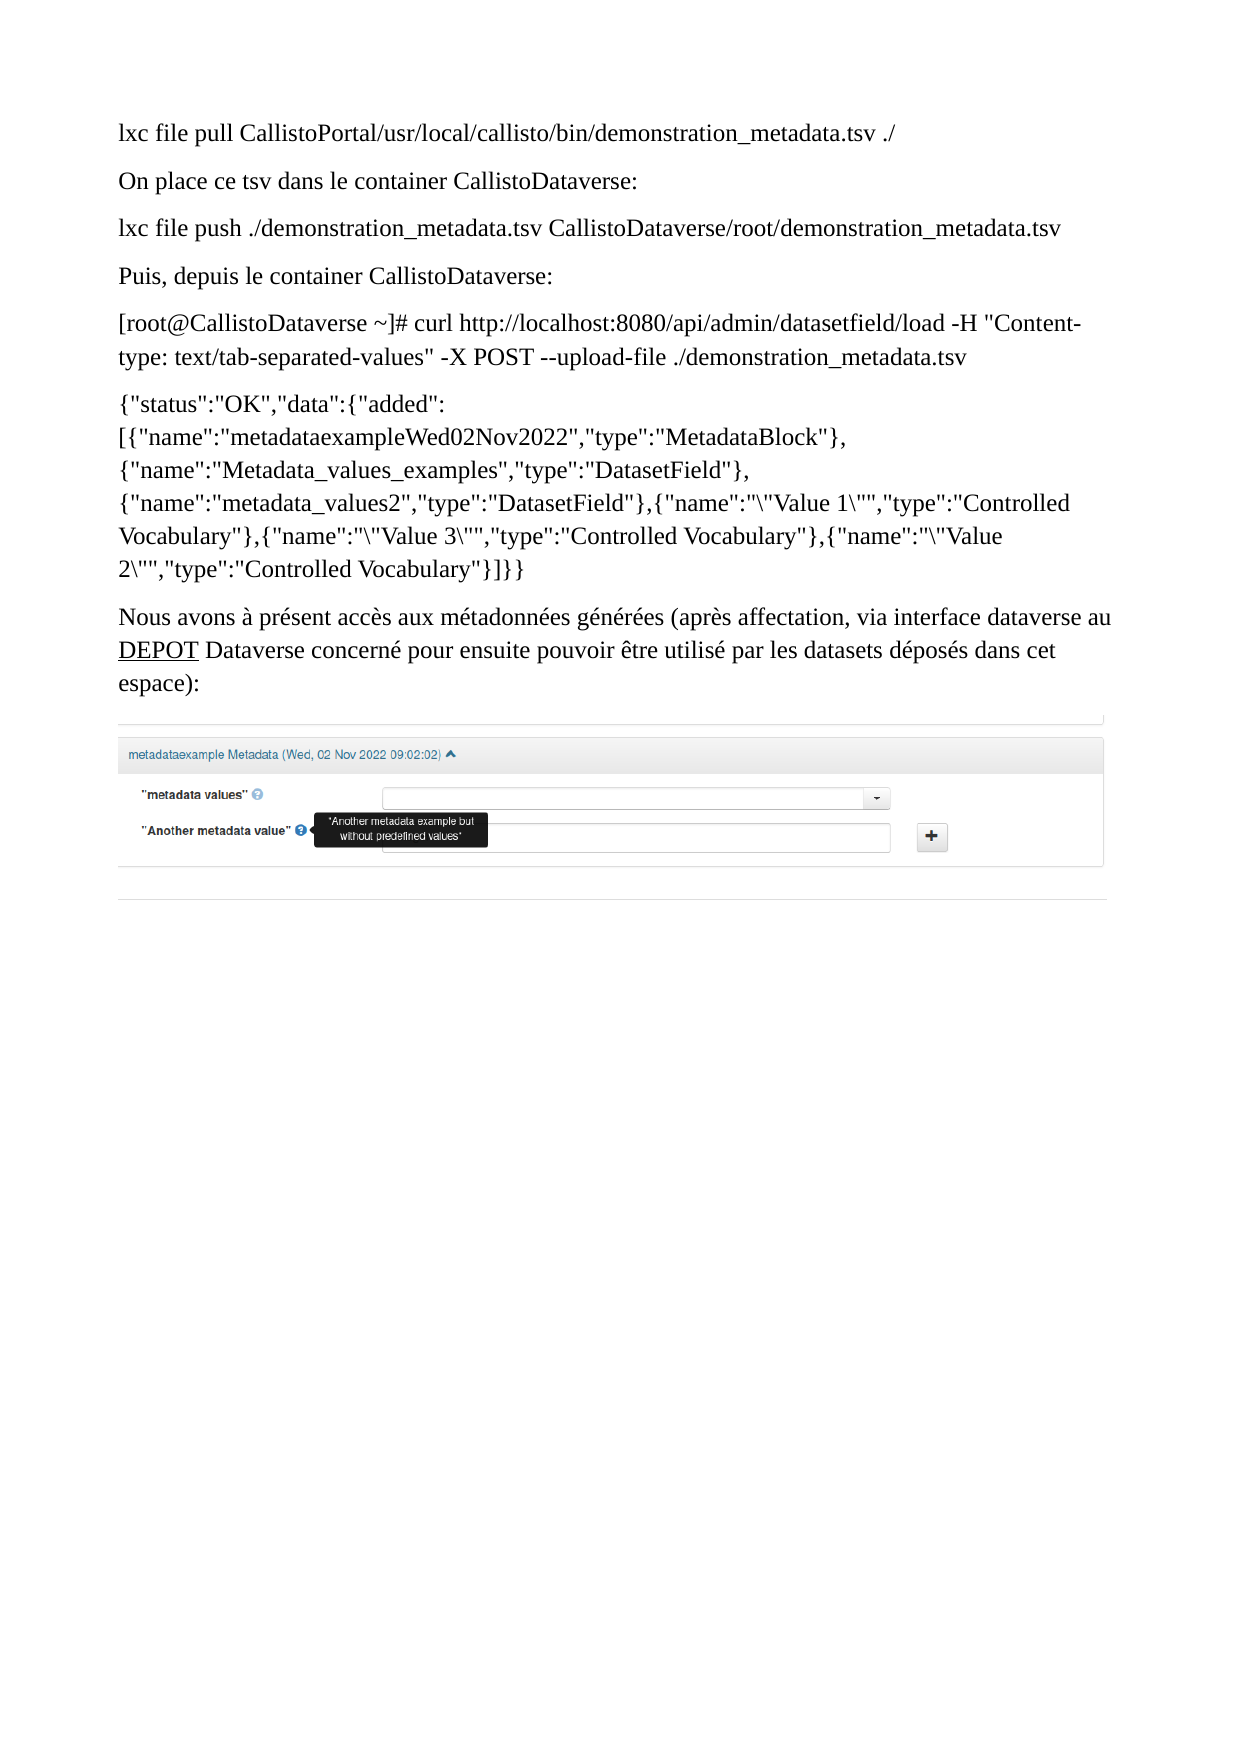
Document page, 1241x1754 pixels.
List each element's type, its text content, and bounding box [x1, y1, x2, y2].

picture [118, 715, 1123, 904]
text [root@CallistoDataverse ~]# curl http://localhost:8080/api/admin/datasetfield/load -H "Content-type: text/tab-separated-values" -X POST --upload-file ./demonstration_metadata.tsv [118, 308, 1122, 370]
text lxc file push ./demonstration_metadata.tsv CallistoDataverse/root/demonstration_metadata.tsv [118, 213, 1122, 242]
text On place ce tsv dans le container CallistoDataverse: [118, 166, 1122, 194]
text {"status":"OK","data":{"added":[{"name":"metadataexampleWed02Nov2022","type":"MetadataBlock"},{"name":"Metadata_values_examples","type":"DatasetField"},{"name":"metadata_values2","type":"DatasetField"},{"name":"\"Value 1\"","type":"Controlled Vocabulary"},{"name":"\"Value 3\"","type":"Controlled Vocabulary"},{"name":"\"Value 2\"","type":"Controlled Vocabulary"}]}} [118, 389, 1122, 583]
text Nous avons à présent accès aux métadonnées générées (après affectation, via interface dataverse au DEPOT Dataverse concerné pour ensuite pouvoir être utilisé par les datasets déposés dans cet espace): [118, 602, 1122, 697]
text Puis, depuis le container CallistoDataverse: [118, 261, 1122, 290]
text lxc file pull CallistoPortal/usr/local/callisto/bin/demonstration_metadata.tsv ./ [118, 118, 1122, 147]
